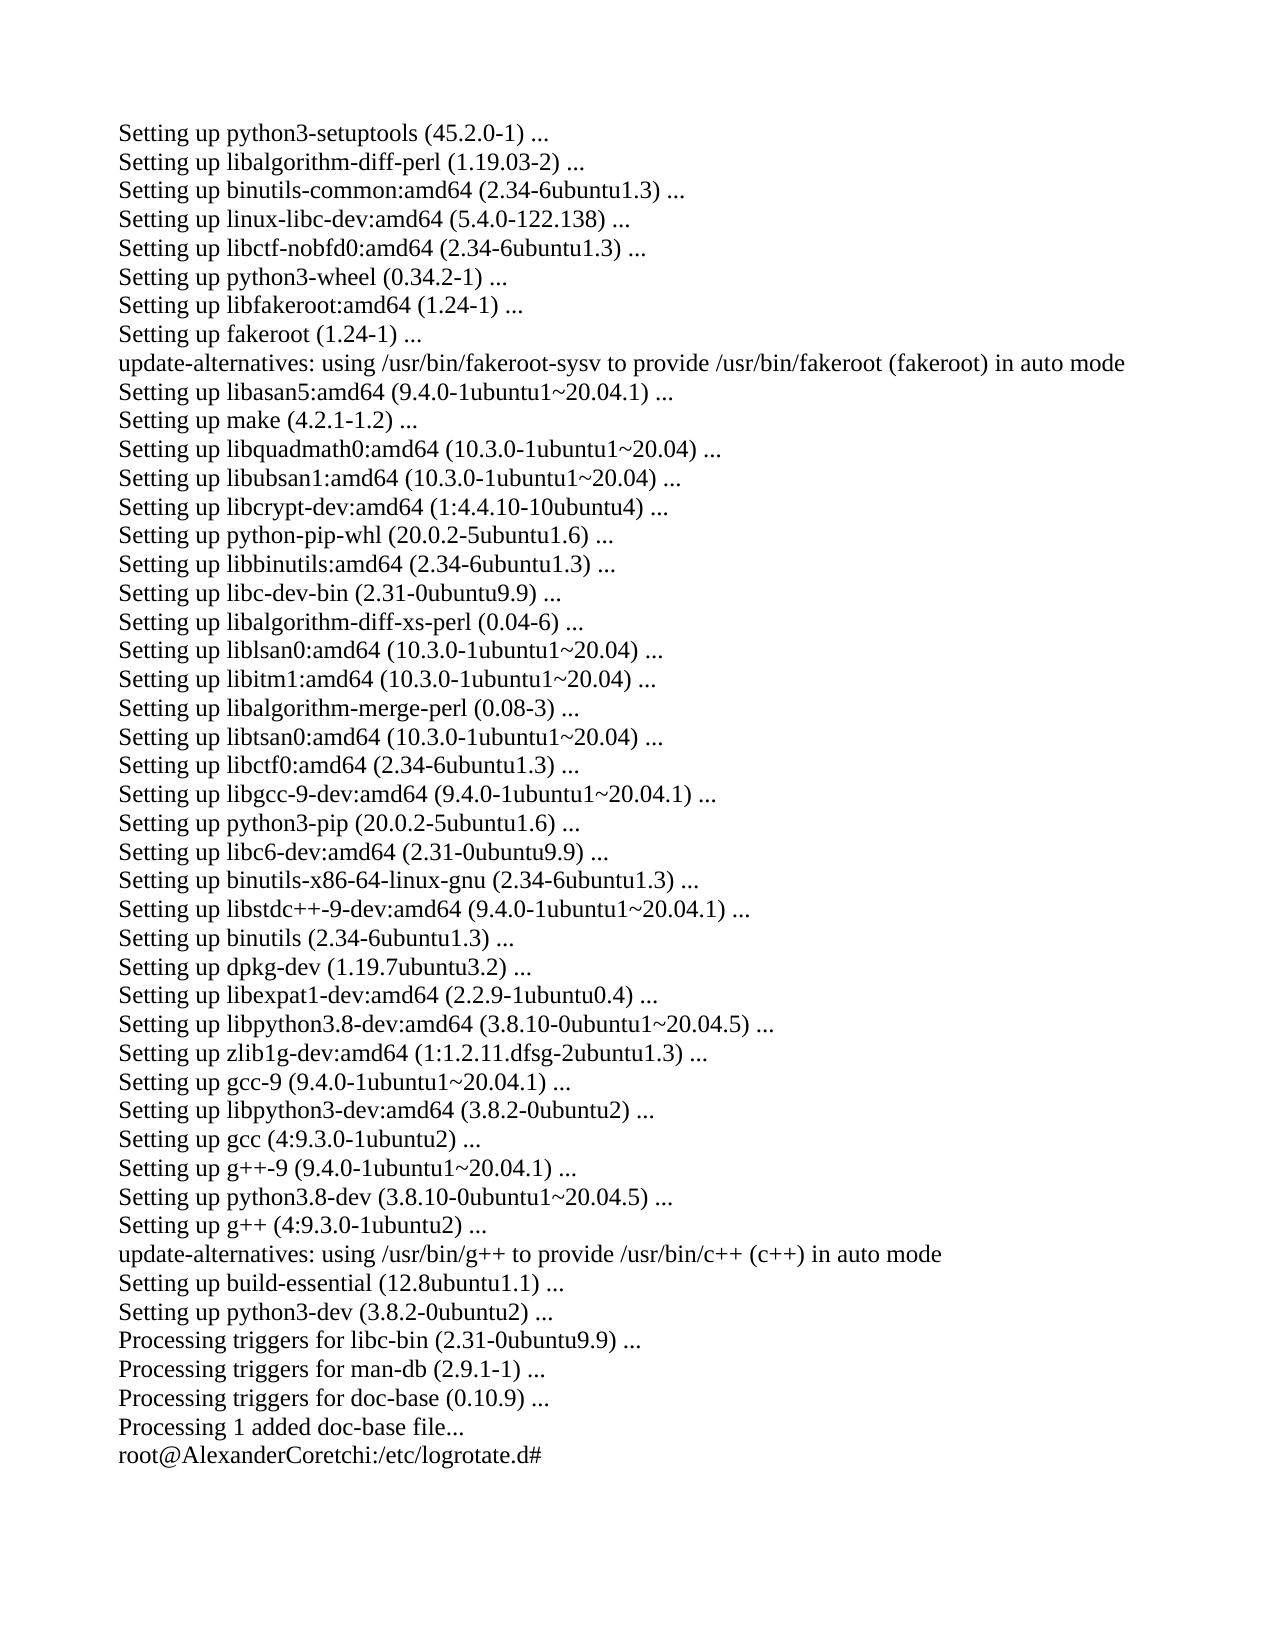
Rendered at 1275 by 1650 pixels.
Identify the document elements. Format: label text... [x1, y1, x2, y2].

text Setting up libpython3.8-dev:amd64 (3.8.10-0ubuntu1~20.04.5) ... [118, 1009, 1157, 1038]
text Setting up libcrypt-dev:amd64 (1:4.4.10-10ubuntu4) ... [118, 492, 1157, 521]
text Setting up zlib1g-dev:amd64 (1:1.2.11.dfsg-2ubuntu1.3) ... [118, 1038, 1157, 1067]
text Setting up libitm1:amd64 (10.3.0-1ubuntu1~20.04) ... [118, 664, 1157, 693]
text Setting up libc-dev-bin (2.31-0ubuntu9.9) ... [118, 578, 1157, 607]
text Setting up gcc (4:9.3.0-1ubuntu2) ... [118, 1124, 1157, 1153]
text Setting up libgcc-9-dev:amd64 (9.4.0-1ubuntu1~20.04.1) ... [118, 779, 1157, 808]
text Setting up python3-dev (3.8.2-0ubuntu2) ... [118, 1297, 1157, 1326]
text Setting up liblsan0:amd64 (10.3.0-1ubuntu1~20.04) ... [118, 636, 1157, 664]
text update-alternatives: using /usr/bin/fakeroot-sysv to provide /usr/bin/fakeroot (fakeroot) in auto mode [118, 348, 1157, 377]
text Setting up libbinutils:amd64 (2.34-6ubuntu1.3) ... [118, 549, 1157, 578]
text Setting up libctf0:amd64 (2.34-6ubuntu1.3) ... [118, 751, 1157, 779]
text root@AlexanderCoretchi:/etc/logrotate.d# [118, 1441, 1157, 1469]
text Processing triggers for libc-bin (2.31-0ubuntu9.9) ... [118, 1326, 1157, 1354]
text Setting up libquadmath0:amd64 (10.3.0-1ubuntu1~20.04) ... [118, 434, 1157, 463]
text Setting up g++-9 (9.4.0-1ubuntu1~20.04.1) ... [118, 1153, 1157, 1182]
text Processing triggers for doc-base (0.10.9) ... [118, 1383, 1157, 1412]
text Setting up linux-libc-dev:amd64 (5.4.0-122.138) ... [118, 204, 1157, 233]
text Setting up binutils-common:amd64 (2.34-6ubuntu1.3) ... [118, 176, 1157, 204]
text Setting up binutils (2.34-6ubuntu1.3) ... [118, 923, 1157, 952]
text Setting up libasan5:amd64 (9.4.0-1ubuntu1~20.04.1) ... [118, 377, 1157, 406]
text Setting up python3.8-dev (3.8.10-0ubuntu1~20.04.5) ... [118, 1182, 1157, 1211]
text Setting up make (4.2.1-1.2) ... [118, 406, 1157, 434]
text Setting up libtsan0:amd64 (10.3.0-1ubuntu1~20.04) ... [118, 722, 1157, 751]
text Setting up libstdc++-9-dev:amd64 (9.4.0-1ubuntu1~20.04.1) ... [118, 894, 1157, 923]
text Setting up python-pip-whl (20.0.2-5ubuntu1.6) ... [118, 521, 1157, 549]
text Setting up python3-pip (20.0.2-5ubuntu1.6) ... [118, 808, 1157, 837]
text Setting up gcc-9 (9.4.0-1ubuntu1~20.04.1) ... [118, 1067, 1157, 1096]
text Setting up python3-wheel (0.34.2-1) ... [118, 262, 1157, 291]
text Setting up binutils-x86-64-linux-gnu (2.34-6ubuntu1.3) ... [118, 866, 1157, 894]
text Setting up libexpat1-dev:amd64 (2.2.9-1ubuntu0.4) ... [118, 981, 1157, 1009]
text Setting up build-essential (12.8ubuntu1.1) ... [118, 1268, 1157, 1297]
text Setting up dpkg-dev (1.19.7ubuntu3.2) ... [118, 952, 1157, 981]
text update-alternatives: using /usr/bin/g++ to provide /usr/bin/c++ (c++) in auto mode [118, 1239, 1157, 1268]
text Setting up libc6-dev:amd64 (2.31-0ubuntu9.9) ... [118, 837, 1157, 866]
text Processing 1 added doc-base file... [118, 1412, 1157, 1441]
text Setting up python3-setuptools (45.2.0-1) ... [118, 118, 1157, 147]
text Setting up libalgorithm-diff-xs-perl (0.04-6) ... [118, 607, 1157, 636]
text Setting up libalgorithm-diff-perl (1.19.03-2) ... [118, 147, 1157, 176]
text Setting up libubsan1:amd64 (10.3.0-1ubuntu1~20.04) ... [118, 463, 1157, 492]
text Processing triggers for man-db (2.9.1-1) ... [118, 1354, 1157, 1383]
text Setting up libctf-nobfd0:amd64 (2.34-6ubuntu1.3) ... [118, 233, 1157, 262]
text Setting up fakeroot (1.24-1) ... [118, 319, 1157, 348]
text Setting up libfakeroot:amd64 (1.24-1) ... [118, 291, 1157, 319]
text Setting up libpython3-dev:amd64 (3.8.2-0ubuntu2) ... [118, 1096, 1157, 1124]
text Setting up g++ (4:9.3.0-1ubuntu2) ... [118, 1211, 1157, 1239]
text Setting up libalgorithm-merge-perl (0.08-3) ... [118, 693, 1157, 722]
